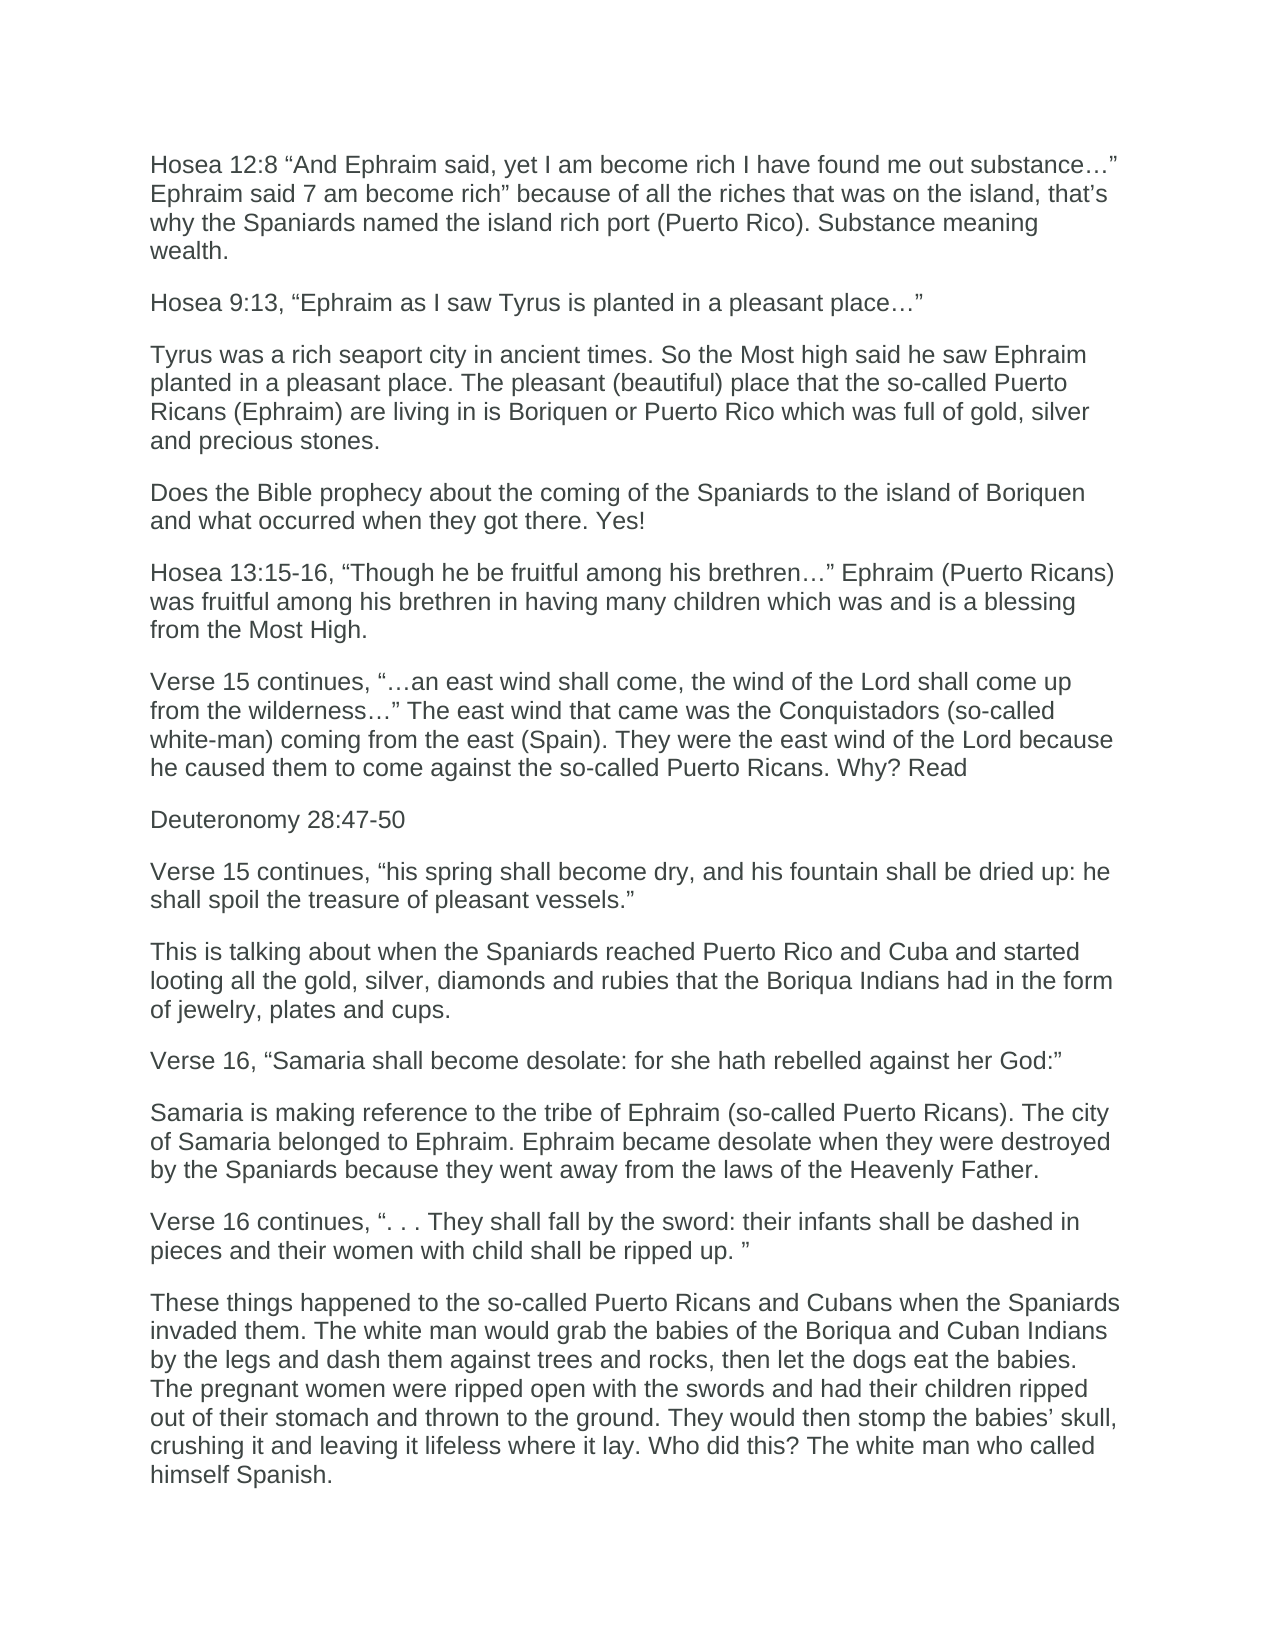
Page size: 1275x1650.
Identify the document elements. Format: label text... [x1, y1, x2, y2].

text This is talking about when the Spaniards reached Puerto Rico and Cuba and started looting all the gold, silver, diamonds and rubies that the Boriqua Indians had in the form of jewelry, plates and cups. [150, 937, 1125, 1023]
text Tyrus was a rich seaport city in ancient times. So the Most high said he saw Ephraim planted in a pleasant place. The pleasant (beautiful) place that the so-called Puerto Ricans (Ephraim) are living in is Boriquen or Puerto Rico which was full of gold, silver and precious stones. [150, 339, 1125, 454]
text Verse 15 continues, “…an east wind shall come, the wind of the Lord shall come up from the wilderness…” The east wind that came was the Conquistadors (so-called white-man) coming from the east (Spain). They were the east wind of the Lord because he caused them to come against the so-called Puerto Ricans. Why? Read [150, 667, 1125, 782]
text These things happened to the so-called Puerto Ricans and Cubans when the Spaniards invaded them. The white man would grab the babies of the Boriqua and Cuban Indians by the legs and dash them against trees and rocks, then let the dogs eat the babies. The pregnant women were ripped open with the swords and had their children ripped out of their stomach and thrown to the ground. They would then stomp the babies’ skull, crushing it and leaving it lifeless where it lay. Who did this? The white man who called himself Spanish. [150, 1287, 1125, 1489]
text Verse 16 continues, “. . . They shall fall by the sword: their infants shall be dashed in pieces and their women with child shall be ripped up. ” [150, 1207, 1125, 1264]
text Does the Bible prophecy about the coming of the Spaniards to the island of Boriquen and what occurred when they got there. Yes! [150, 477, 1125, 535]
text Hosea 13:15-16, “Though he be fruitful among his brethren…” Ephraim (Puerto Ricans) was fruitful among his brethren in having many children which was and is a blessing from the Most High. [150, 558, 1125, 644]
text Verse 15 continues, “his spring shall become dry, and his fountain shall be dried up: he shall spoil the treasure of pleasant vessels.” [150, 857, 1125, 914]
text Samaria is making reference to the tribe of Ephraim (so-called Puerto Ricans). The city of Samaria belonged to Ephraim. Ephraim became desolate when they were destroyed by the Spaniards because they went away from the laws of the Heavenly Father. [150, 1098, 1125, 1184]
text Hosea 9:13, “Ephraim as I saw Tyrus is planted in a pleasant place…” [150, 288, 1125, 317]
text Hosea 12:8 “And Ephraim said, yet I am become rich I have found me out substance…” Ephraim said 7 am become rich” because of all the riches that was on the island, that’s why the Spaniards named the island rich port (Puerto Rico). Substance meaning wealth. [150, 150, 1125, 265]
text Verse 16, “Samaria shall become desolate: for she hath rebelled against her God:” [150, 1046, 1125, 1075]
text Deuteronomy 28:47-50 [150, 805, 1125, 834]
